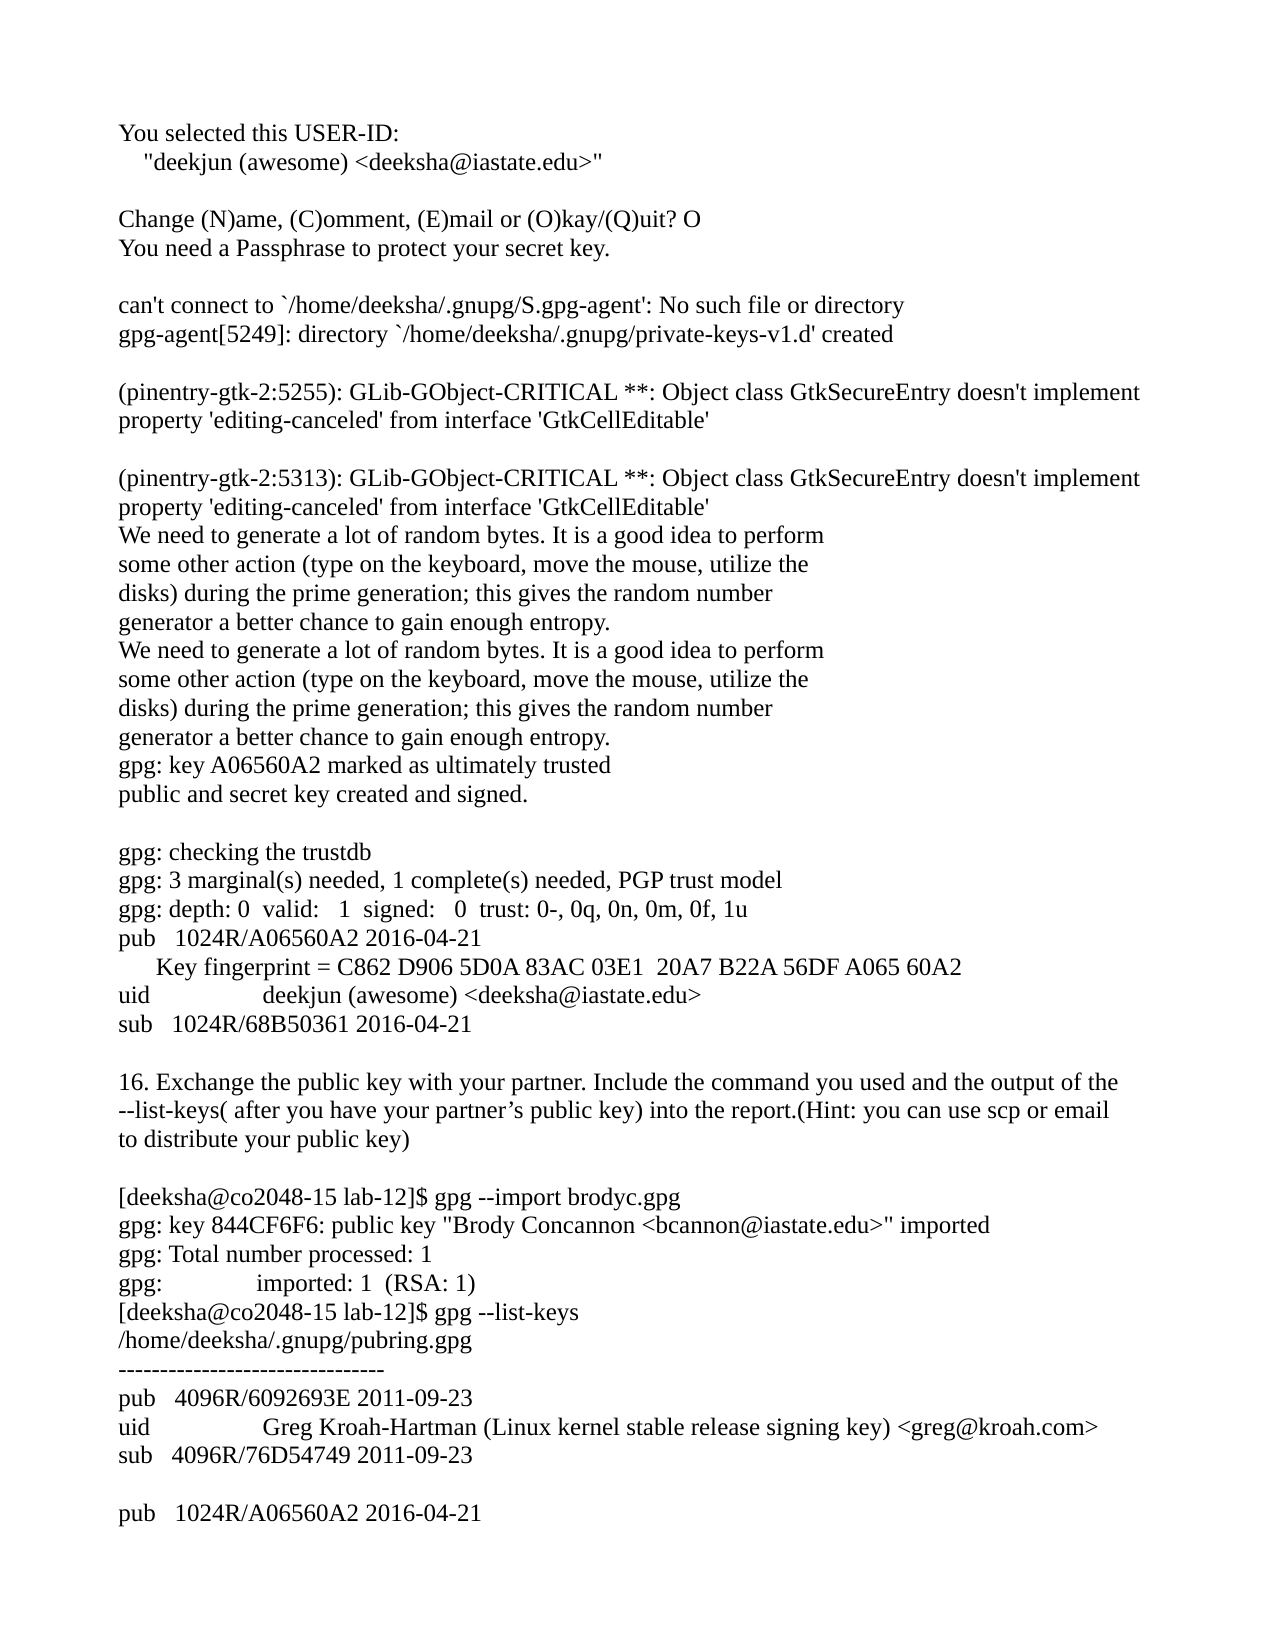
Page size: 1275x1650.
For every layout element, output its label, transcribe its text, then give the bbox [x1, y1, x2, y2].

text 16. Exchange the public key with your partner. Include the command you used and the output of the [118, 1067, 1157, 1096]
text pub 1024R/A06560A2 2016-04-21 [118, 1498, 1157, 1527]
text You need a Passphrase to protect your secret key. [118, 233, 1157, 262]
text uid Greg Kroah-Hartman (Linux kernel stable release signing key) <greg@kroah.com> [118, 1412, 1157, 1441]
text "deekjun (awesome) <deeksha@iastate.edu>" [118, 147, 1157, 176]
text (pinentry-gtk-2:5255): GLib-GObject-CRITICAL **: Object class GtkSecureEntry doesn't implement property 'editing-canceled' from interface 'GtkCellEditable' [118, 377, 1157, 434]
text gpg: key 844CF6F6: public key "Brody Concannon <bcannon@iastate.edu>" imported [118, 1211, 1157, 1239]
text to distribute your public key) [118, 1124, 1157, 1153]
text gpg: Total number processed: 1 [118, 1239, 1157, 1268]
text disks) during the prime generation; this gives the random number [118, 578, 1157, 607]
text generator a better chance to gain enough entropy. [118, 607, 1157, 636]
text [deeksha@co2048-15 lab-12]$ gpg --list-keys [118, 1297, 1157, 1326]
text gpg-agent[5249]: directory `/home/deeksha/.gnupg/private-keys-v1.d' created [118, 319, 1157, 348]
text Key fingerprint = C862 D906 5D0A 83AC 03E1 20A7 B22A 56DF A065 60A2 [118, 952, 1157, 981]
text disks) during the prime generation; this gives the random number [118, 693, 1157, 722]
text sub 1024R/68B50361 2016-04-21 [118, 1009, 1157, 1038]
text some other action (type on the keyboard, move the mouse, utilize the [118, 549, 1157, 578]
text (pinentry-gtk-2:5313): GLib-GObject-CRITICAL **: Object class GtkSecureEntry doesn't implement property 'editing-canceled' from interface 'GtkCellEditable' [118, 463, 1157, 521]
text gpg: 3 marginal(s) needed, 1 complete(s) needed, PGP trust model [118, 866, 1157, 894]
text gpg: key A06560A2 marked as ultimately trusted [118, 751, 1157, 779]
text sub 4096R/76D54749 2011-09-23 [118, 1441, 1157, 1469]
text Change (N)ame, (C)omment, (E)mail or (O)kay/(Q)uit? O [118, 204, 1157, 233]
text public and secret key created and signed. [118, 779, 1157, 808]
text We need to generate a lot of random bytes. It is a good idea to perform [118, 521, 1157, 549]
text some other action (type on the keyboard, move the mouse, utilize the [118, 664, 1157, 693]
text gpg: depth: 0 valid: 1 signed: 0 trust: 0-, 0q, 0n, 0m, 0f, 1u [118, 894, 1157, 923]
text gpg: checking the trustdb [118, 837, 1157, 866]
text gpg: imported: 1 (RSA: 1) [118, 1268, 1157, 1297]
text [deeksha@co2048-15 lab-12]$ gpg --import brodyc.gpg [118, 1182, 1157, 1211]
text pub 1024R/A06560A2 2016-04-21 [118, 923, 1157, 952]
text We need to generate a lot of random bytes. It is a good idea to perform [118, 636, 1157, 664]
text -------------------------------- [118, 1354, 1157, 1383]
text --list-keys( after you have your partner’s public key) into the report.(Hint: you can use scp or email [118, 1096, 1157, 1124]
text can't connect to `/home/deeksha/.gnupg/S.gpg-agent': No such file or directory [118, 291, 1157, 319]
text generator a better chance to gain enough entropy. [118, 722, 1157, 751]
text /home/deeksha/.gnupg/pubring.gpg [118, 1326, 1157, 1354]
text You selected this USER-ID: [118, 118, 1157, 147]
text pub 4096R/6092693E 2011-09-23 [118, 1383, 1157, 1412]
text uid deekjun (awesome) <deeksha@iastate.edu> [118, 981, 1157, 1009]
